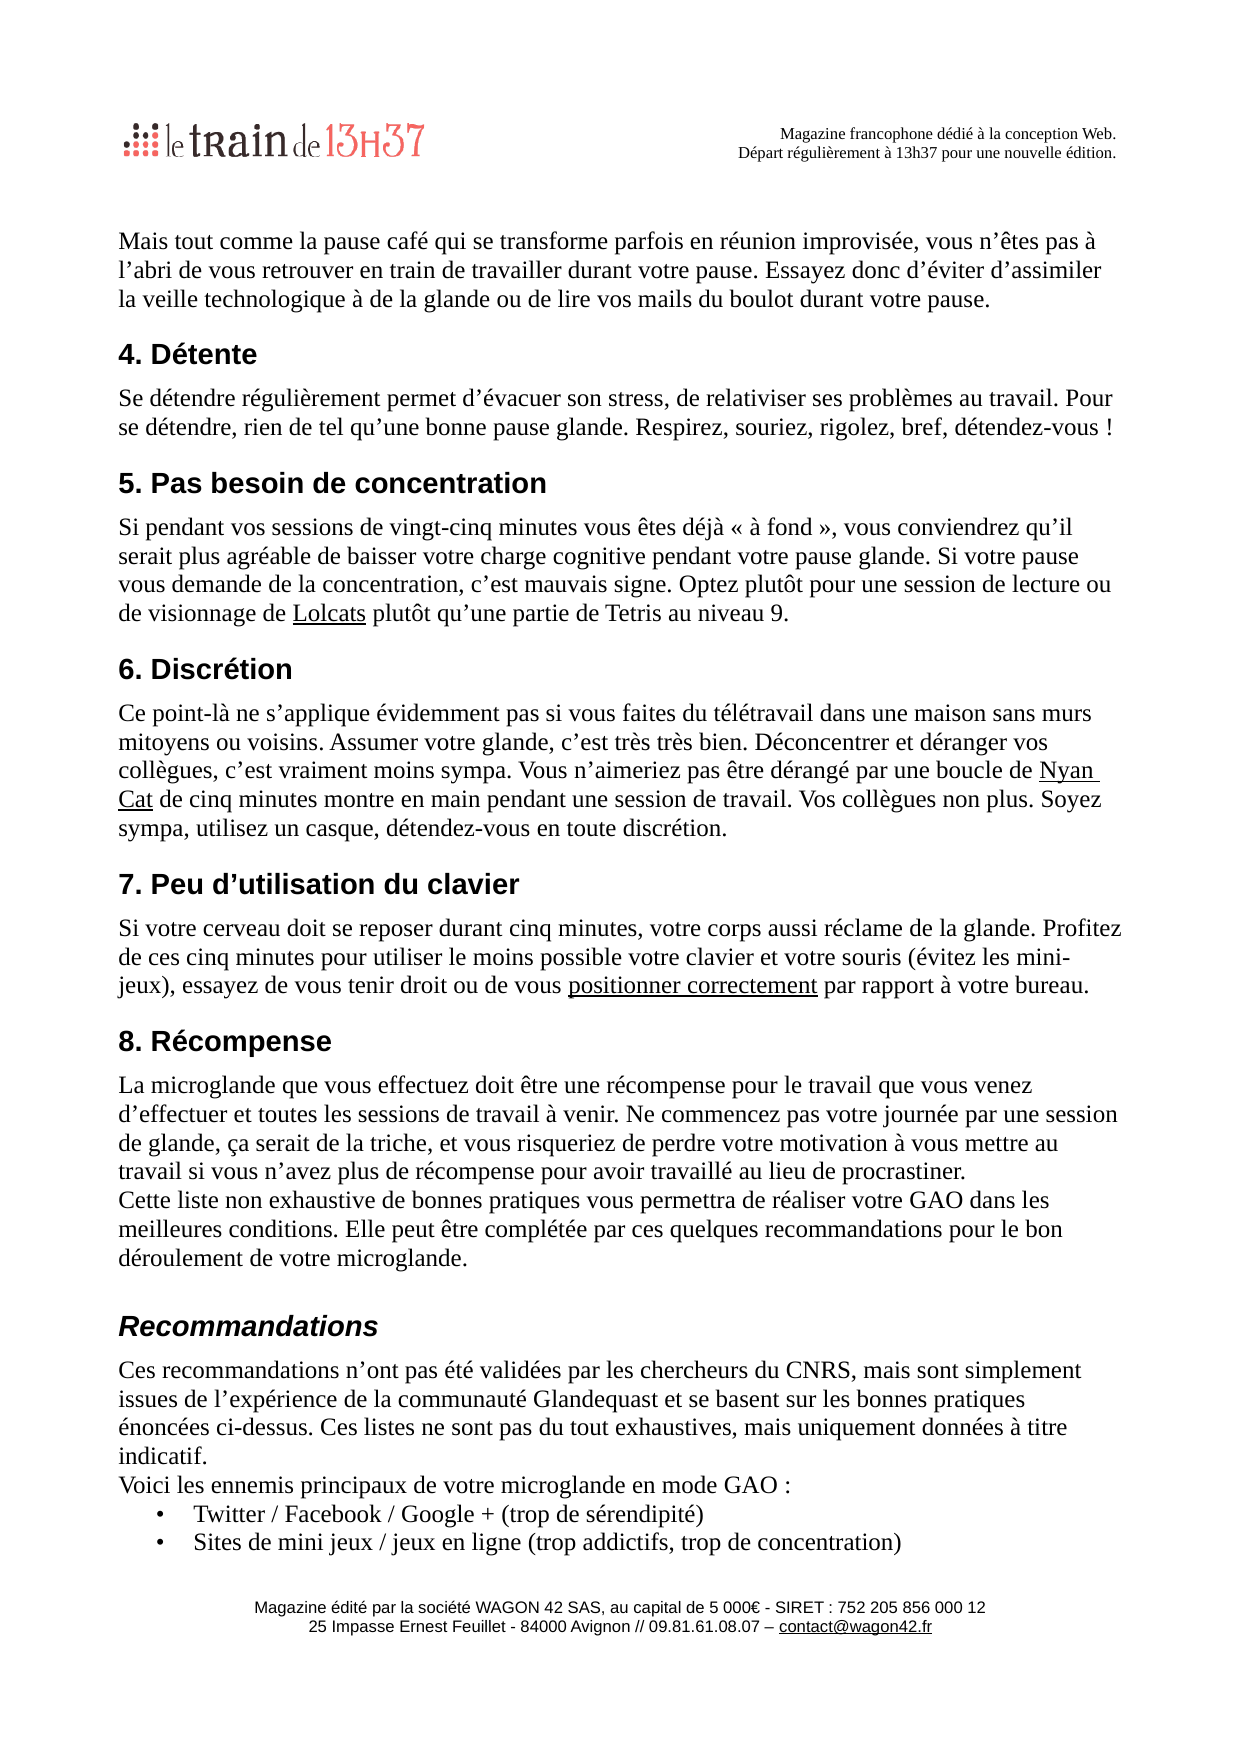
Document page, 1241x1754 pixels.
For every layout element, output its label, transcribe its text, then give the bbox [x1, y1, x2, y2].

list Sites de mini jeux / jeux en ligne (trop addictifs, trop de concentration) [156, 1527, 1122, 1556]
text Mais tout comme la pause café qui se transforme parfois en réunion improvisée, vous n’êtes pas à l’abri de vous retrouver en train de travailler durant votre pause. Essayez donc d’éviter d’assimiler la veille technologique à de la glande ou de lire vos mails du boulot durant votre pause. [118, 226, 1122, 312]
text La microglande que vous effectuez doit être une récompense pour le travail que vous venez d’effectuer et toutes les sessions de travail à venir. Ne commencez pas votre journée par une session de glande, ça serait de la triche, et vous risqueriez de perdre votre motivation à vous mettre au travail si vous n’avez plus de récompense pour avoir travaillé au lieu de procrastiner. [118, 1070, 1122, 1185]
subtitle 6. Discrétion [118, 652, 1122, 686]
text Ces recommandations n’ont pas été validées par les chercheurs du CNRS, mais sont simplement issues de l’expérience de la communauté Glandequast et se basent sur les bonnes pratiques énoncées ci-dessus. Ces listes ne sont pas du tout exhaustives, mais uniquement données à titre indicatif. Voici les ennemis principaux de votre microglande en mode GAO : [118, 1355, 1122, 1499]
subtitle Recommandations [118, 1309, 1122, 1342]
subtitle 8. Récompense [118, 1024, 1122, 1058]
picture [123, 123, 425, 157]
subtitle 4. Détente [118, 337, 1122, 371]
text Ce point-là ne s’applique évidemment pas si vous faites du télétravail dans une maison sans murs mitoyens ou voisins. Assumer votre glande, c’est très très bien. Déconcentrer et déranger vos collègues, c’est vraiment moins sympa. Vous n’aimeriez pas être dérangé par une boucle de Nyan Cat de cinq minutes montre en main pendant une session de travail. Vos collègues non plus. Soyez sympa, utilisez un casque, détendez-vous en toute discrétion. [118, 698, 1122, 842]
text Cette liste non exhaustive de bonnes pratiques vous permettra de réaliser votre GAO dans les meilleures conditions. Elle peut être complétée par ces quelques recommandations pour le bon déroulement de votre microglande. [118, 1185, 1122, 1271]
text Si pendant vos sessions de vingt-cinq minutes vous êtes déjà « à fond », vous conviendrez qu’il serait plus agréable de baisser votre charge cognitive pendant votre pause glande. Si votre pause vous demande de la concentration, c’est mauvais signe. Optez plutôt pour une session de lecture ou de visionnage de Lolcats plutôt qu’une partie de Tetris au niveau 9. [118, 512, 1122, 627]
list Twitter / Facebook / Google + (trop de sérendipité) [156, 1499, 1122, 1527]
text Si votre cerveau doit se reposer durant cinq minutes, votre corps aussi réclame de la glande. Profitez de ces cinq minutes pour utiliser le moins possible votre clavier et votre souris (évitez les mini-jeux), essayez de vous tenir droit ou de vous positionner correctement par rapport à votre bureau. [118, 913, 1122, 999]
text Se détendre régulièrement permet d’évacuer son stress, de relativiser ses problèmes au travail. Pour se détendre, rien de tel qu’une bonne pause glande. Respirez, souriez, rigolez, bref, détendez-vous ! [118, 383, 1122, 441]
subtitle 7. Peu d’utilisation du clavier [118, 867, 1122, 900]
subtitle 5. Pas besoin de concentration [118, 466, 1122, 499]
